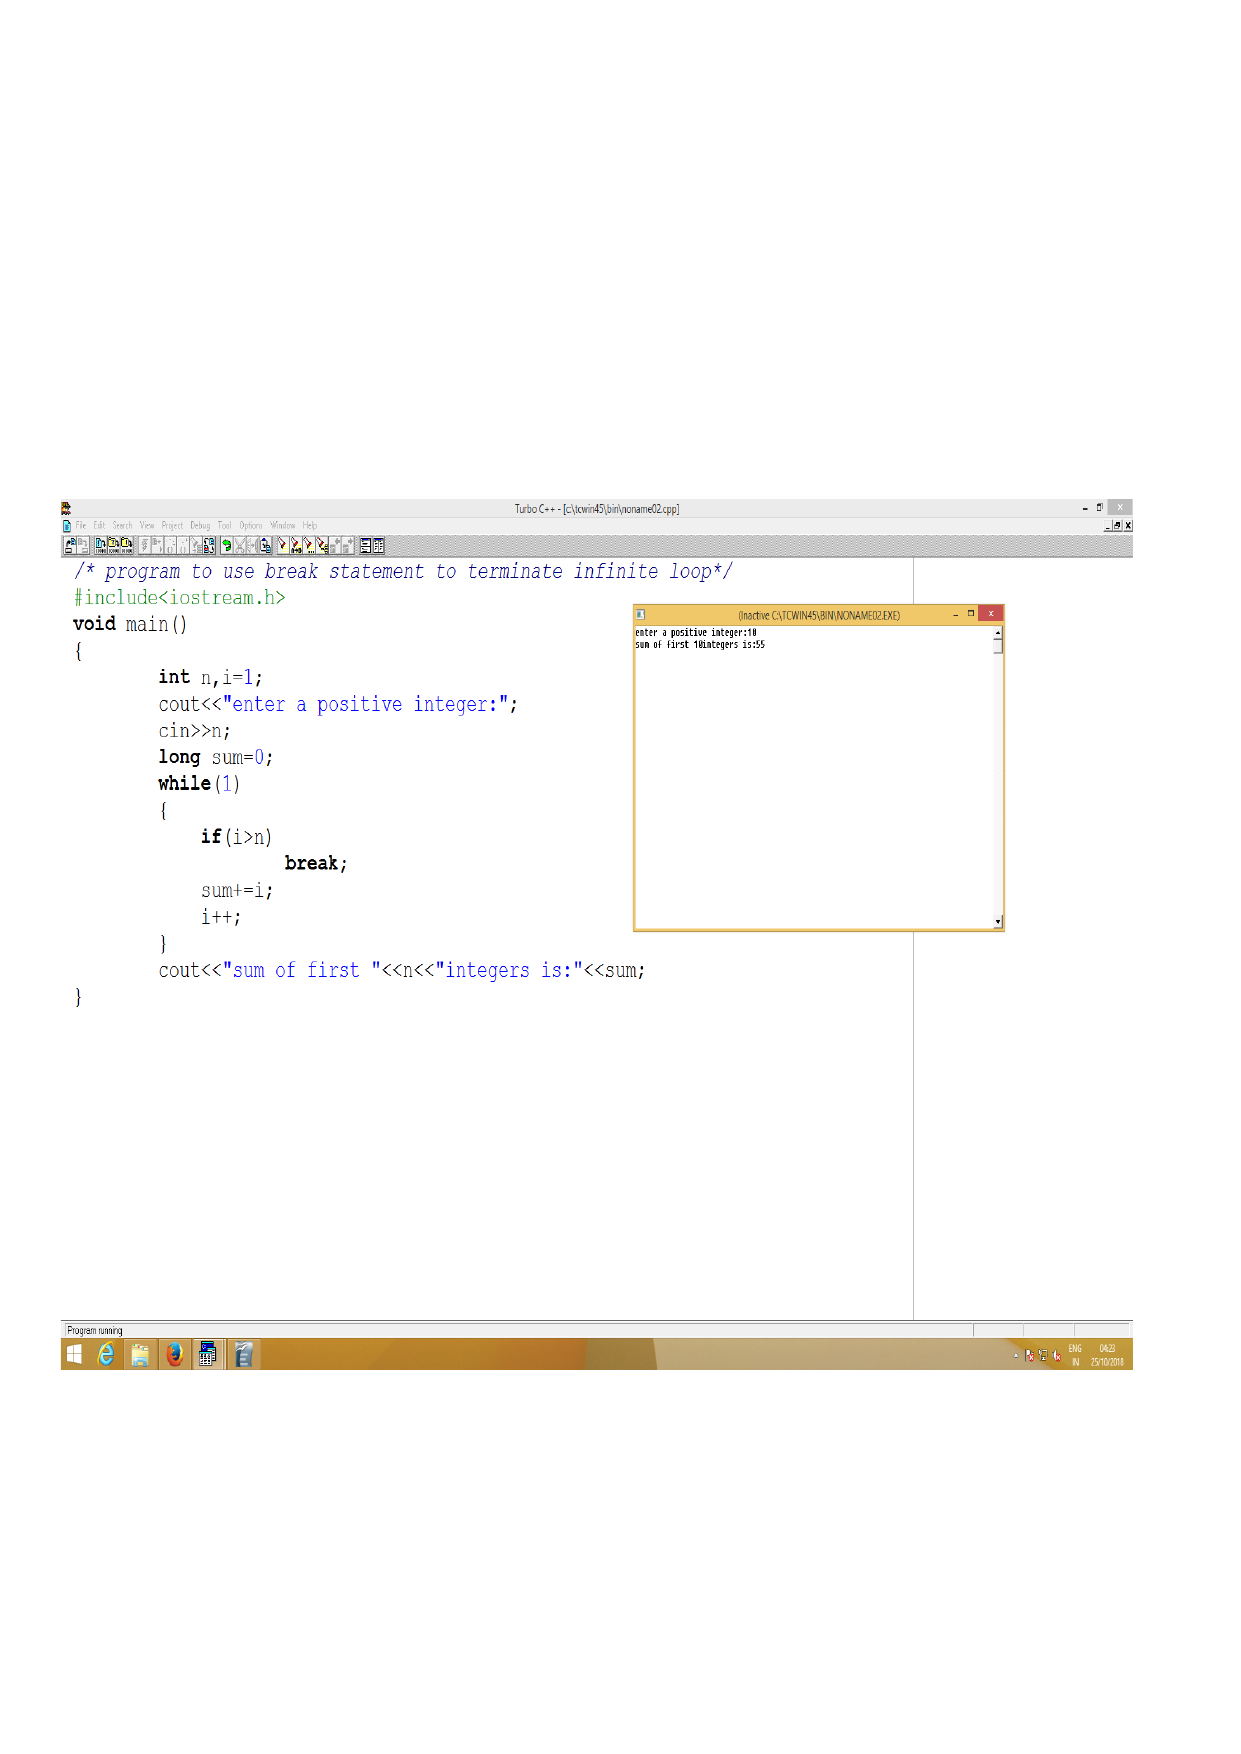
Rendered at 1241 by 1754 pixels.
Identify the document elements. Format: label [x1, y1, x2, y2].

picture [60, 499, 1133, 1370]
